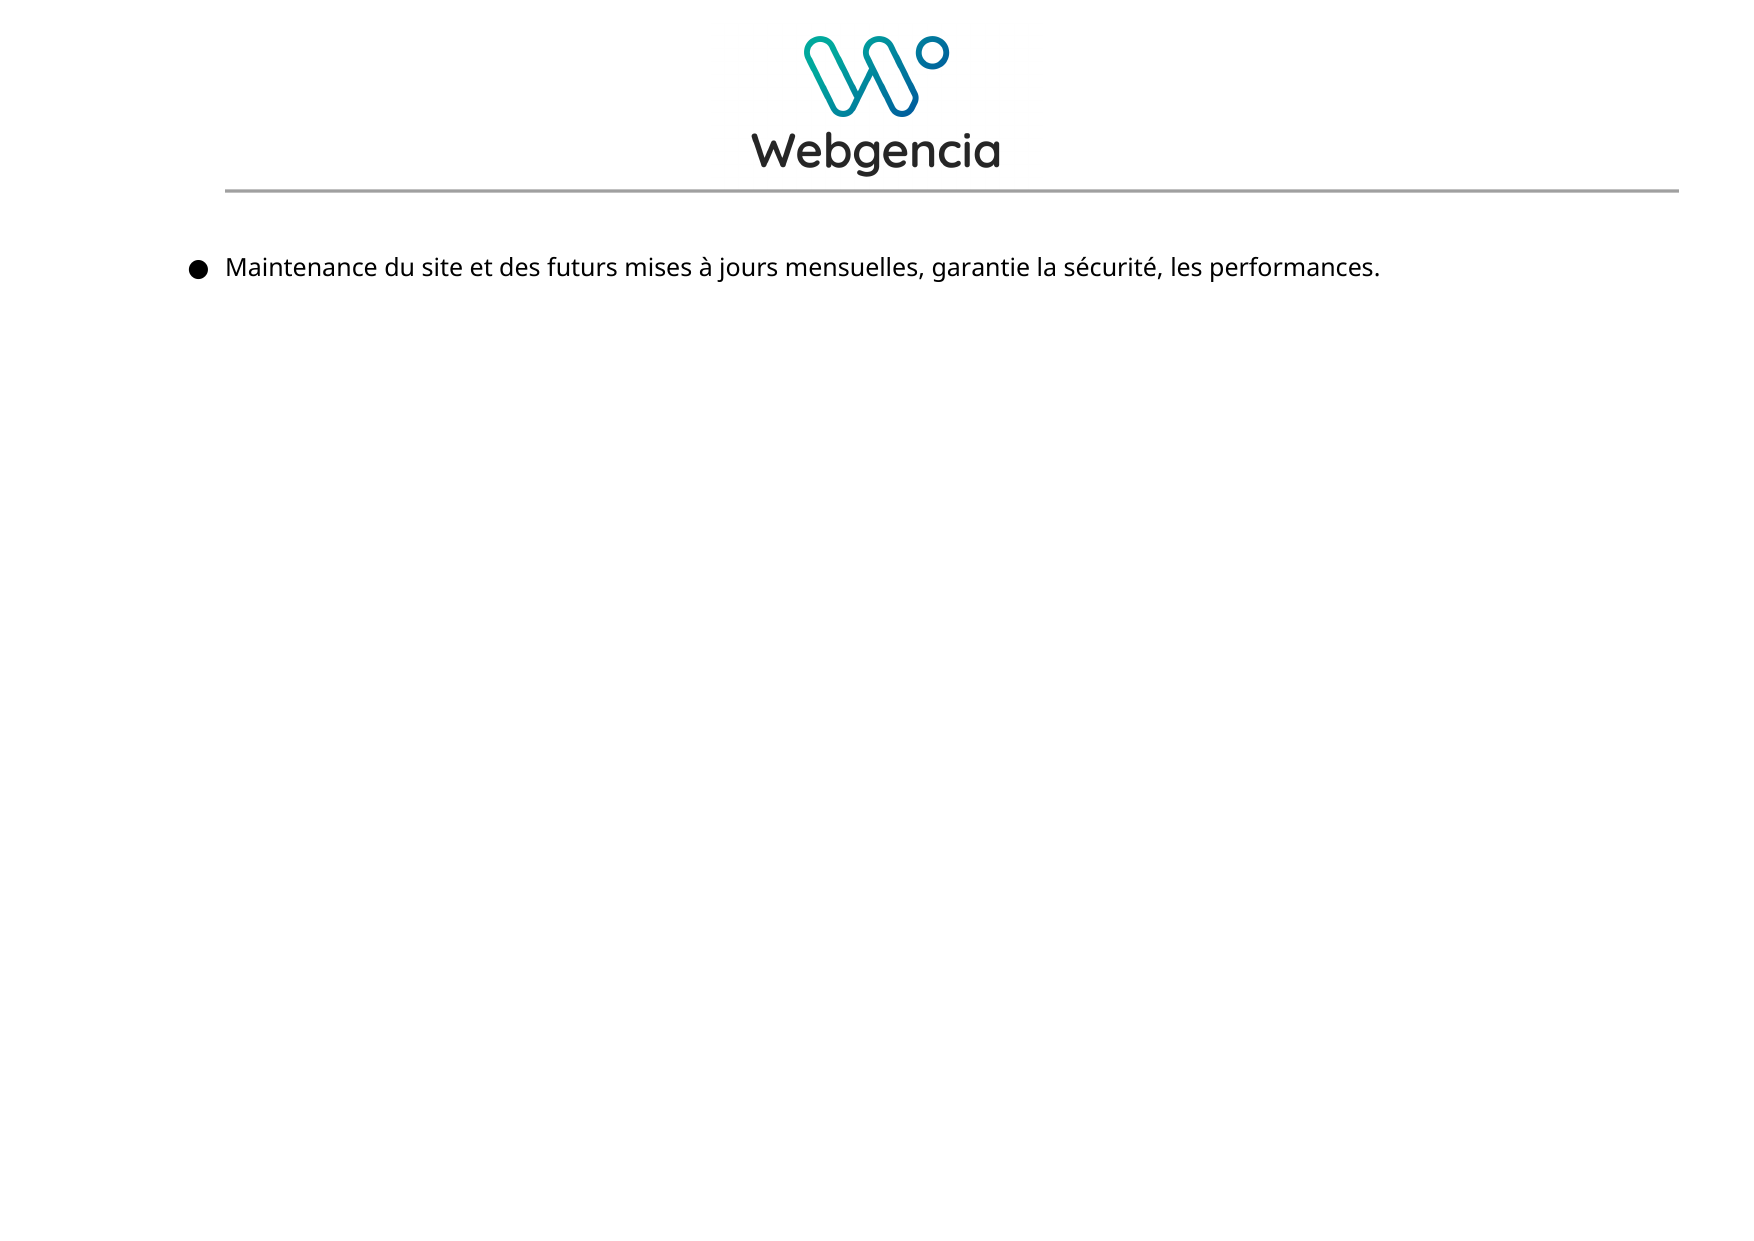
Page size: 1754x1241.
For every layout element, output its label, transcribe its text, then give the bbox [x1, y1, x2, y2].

list [187, 150, 1604, 216]
list Maintenance du site et des futurs mises à jours mensuelles, garantie la sécurité, les performances. [187, 250, 1604, 284]
picture [710, 23, 1043, 150]
